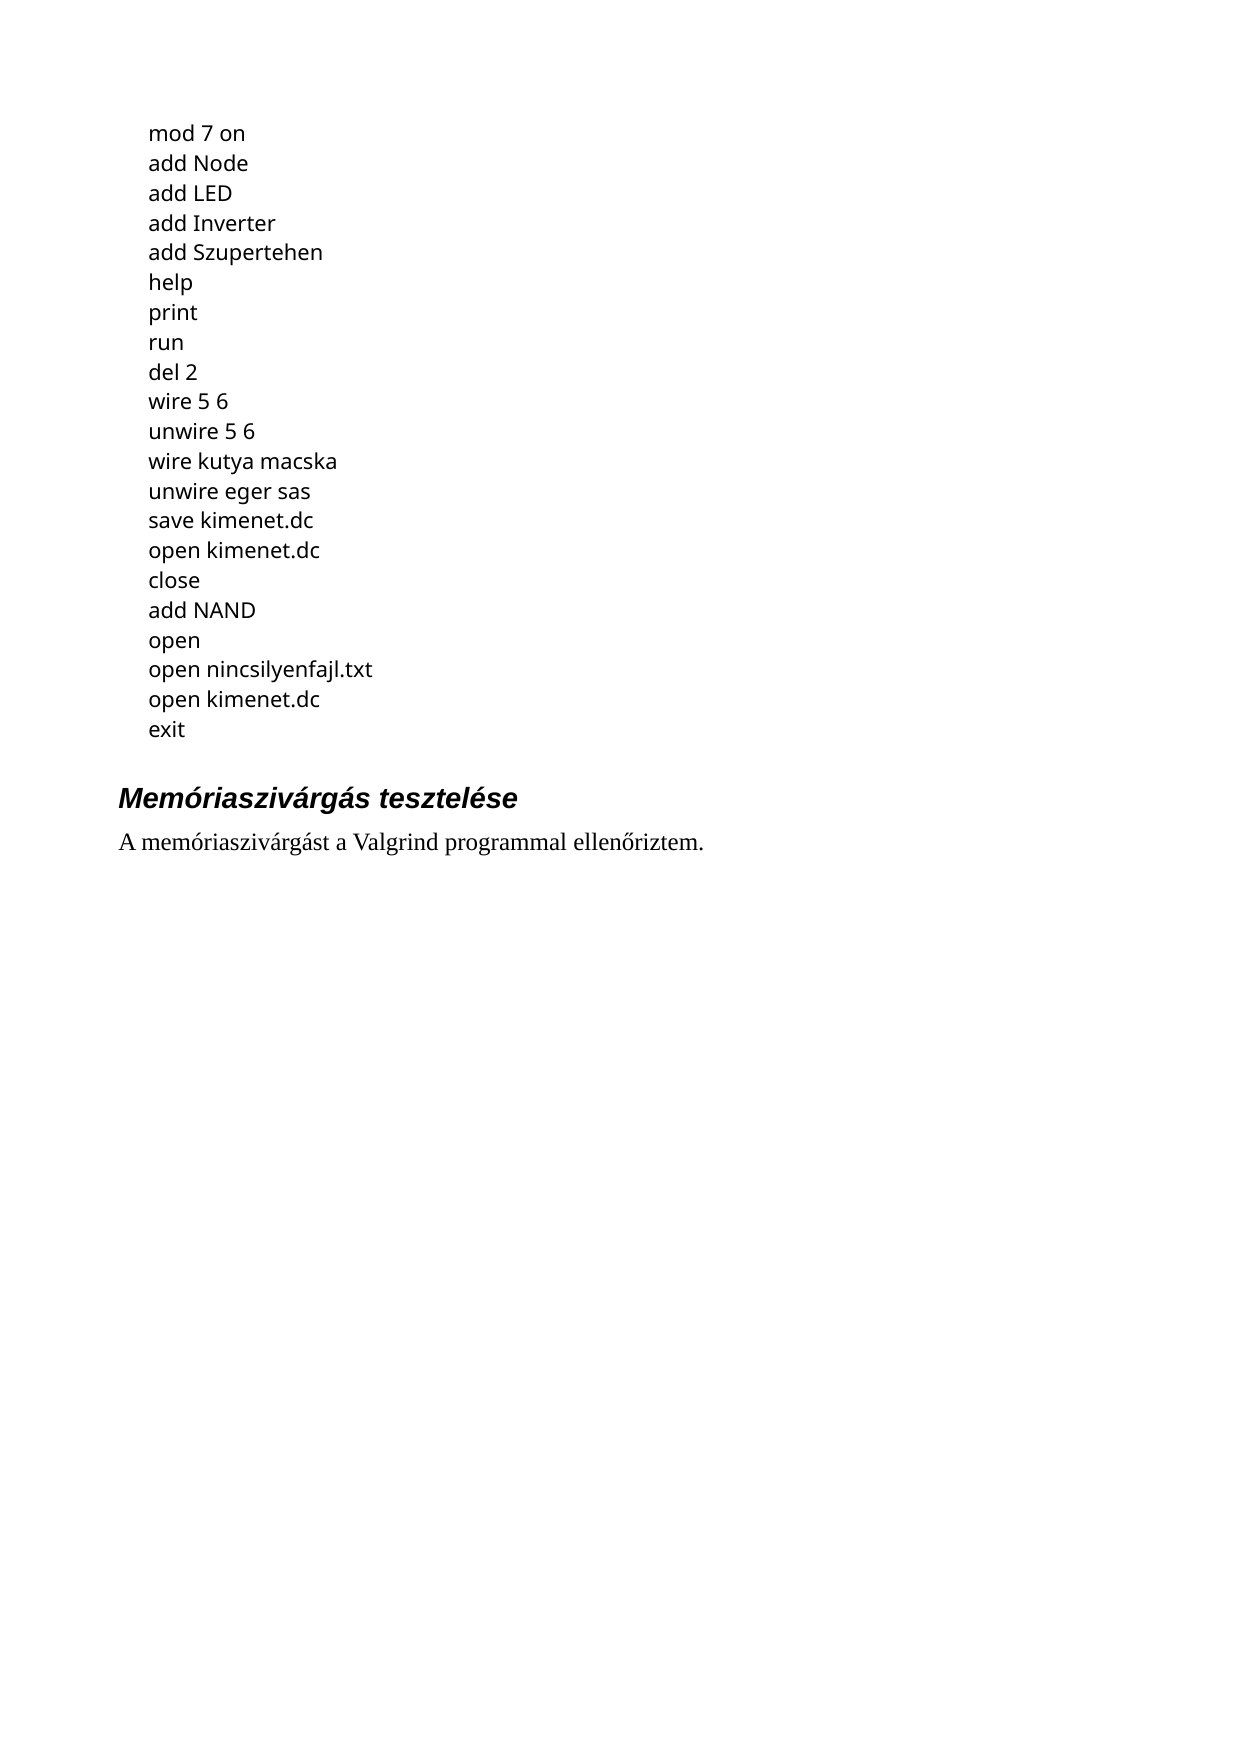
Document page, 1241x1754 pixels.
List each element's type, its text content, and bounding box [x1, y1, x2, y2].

subtitle Memóriaszivárgás tesztelése [118, 781, 1122, 815]
text mod 7 on add Node add LED add Inverter add Szupertehen help print run del 2 wire 5 6 unwire 5 6 wire kutya macska unwire eger sas save kimenet.dc open kimenet.dc close add NAND open open nincsilyenfajl.txt open kimenet.dc exit [148, 118, 1122, 744]
text A memóriaszivárgást a Valgrind programmal ellenőriztem. [118, 827, 1122, 856]
